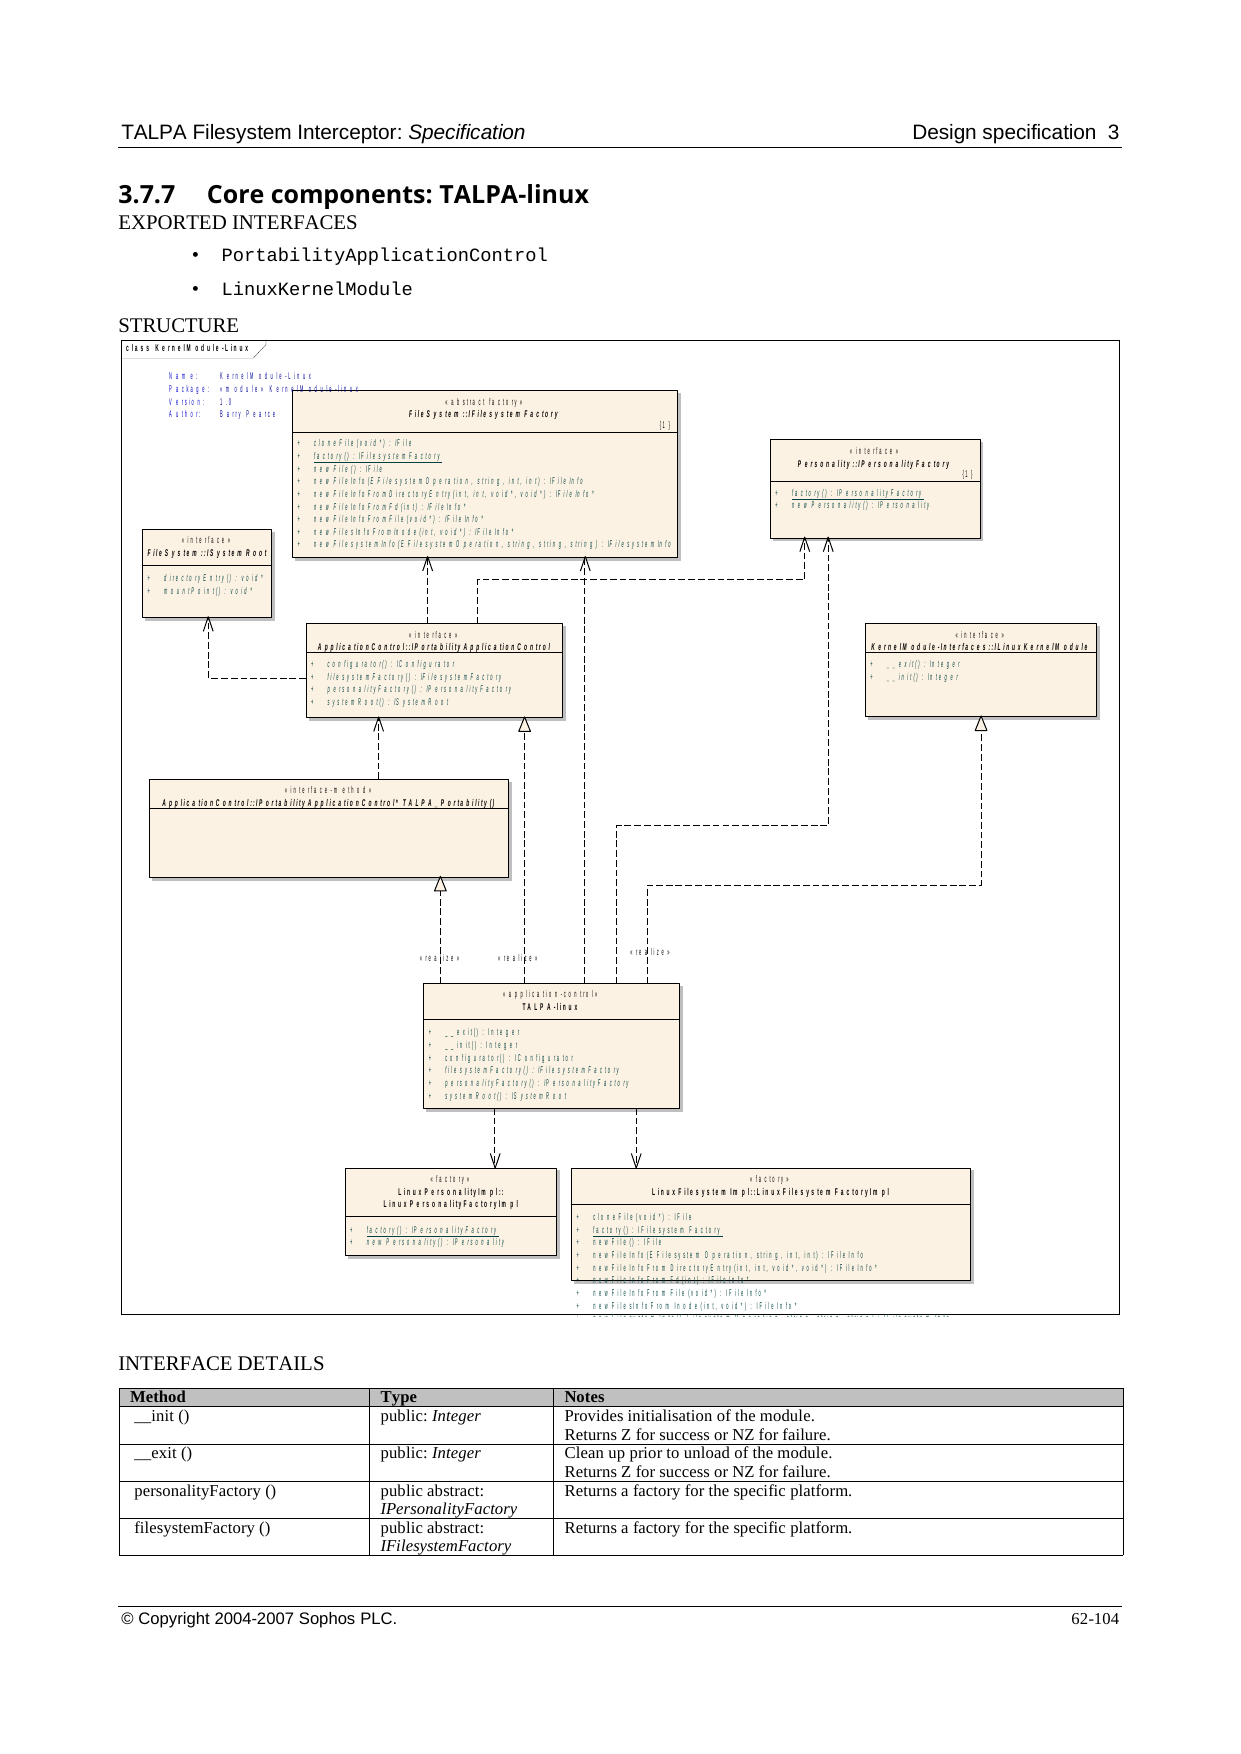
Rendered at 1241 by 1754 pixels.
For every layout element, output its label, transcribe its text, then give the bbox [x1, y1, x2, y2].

table_cell public abstract: IPersonalityFactory [370, 1482, 553, 1518]
table_cell __exit () [120, 1445, 369, 1481]
list LinuxKernelModule [192, 280, 1122, 301]
table_cell Returns a factory for the specific platform. [554, 1519, 1123, 1555]
text EXPORTED INTERFACES [118, 211, 1122, 234]
table_cell public: Integer [370, 1407, 553, 1444]
text INTERFACE DETAILS [118, 1352, 1122, 1375]
list PortabilityApplicationControl [192, 246, 1122, 267]
table_cell filesystemFactory () [120, 1519, 369, 1555]
table_cell Provides initialisation of the module. Returns Z for success or NZ for failure. [554, 1407, 1123, 1444]
table_cell public abstract: IFilesystemFactory [370, 1519, 553, 1555]
table_cell Clean up prior to unload of the module. Returns Z for success or NZ for failure. [554, 1445, 1123, 1481]
table_header Notes [554, 1389, 1123, 1406]
table_header Method [120, 1389, 369, 1406]
table_cell Returns a factory for the specific platform. [554, 1482, 1123, 1518]
text STRUCTURE [118, 314, 1122, 337]
table_cell __init () [120, 1407, 369, 1444]
table_cell personalityFactory () [120, 1482, 369, 1518]
subtitle Core components: TALPA-linux [118, 177, 1122, 211]
table_cell public: Integer [370, 1445, 553, 1481]
table_header Type [370, 1389, 553, 1406]
